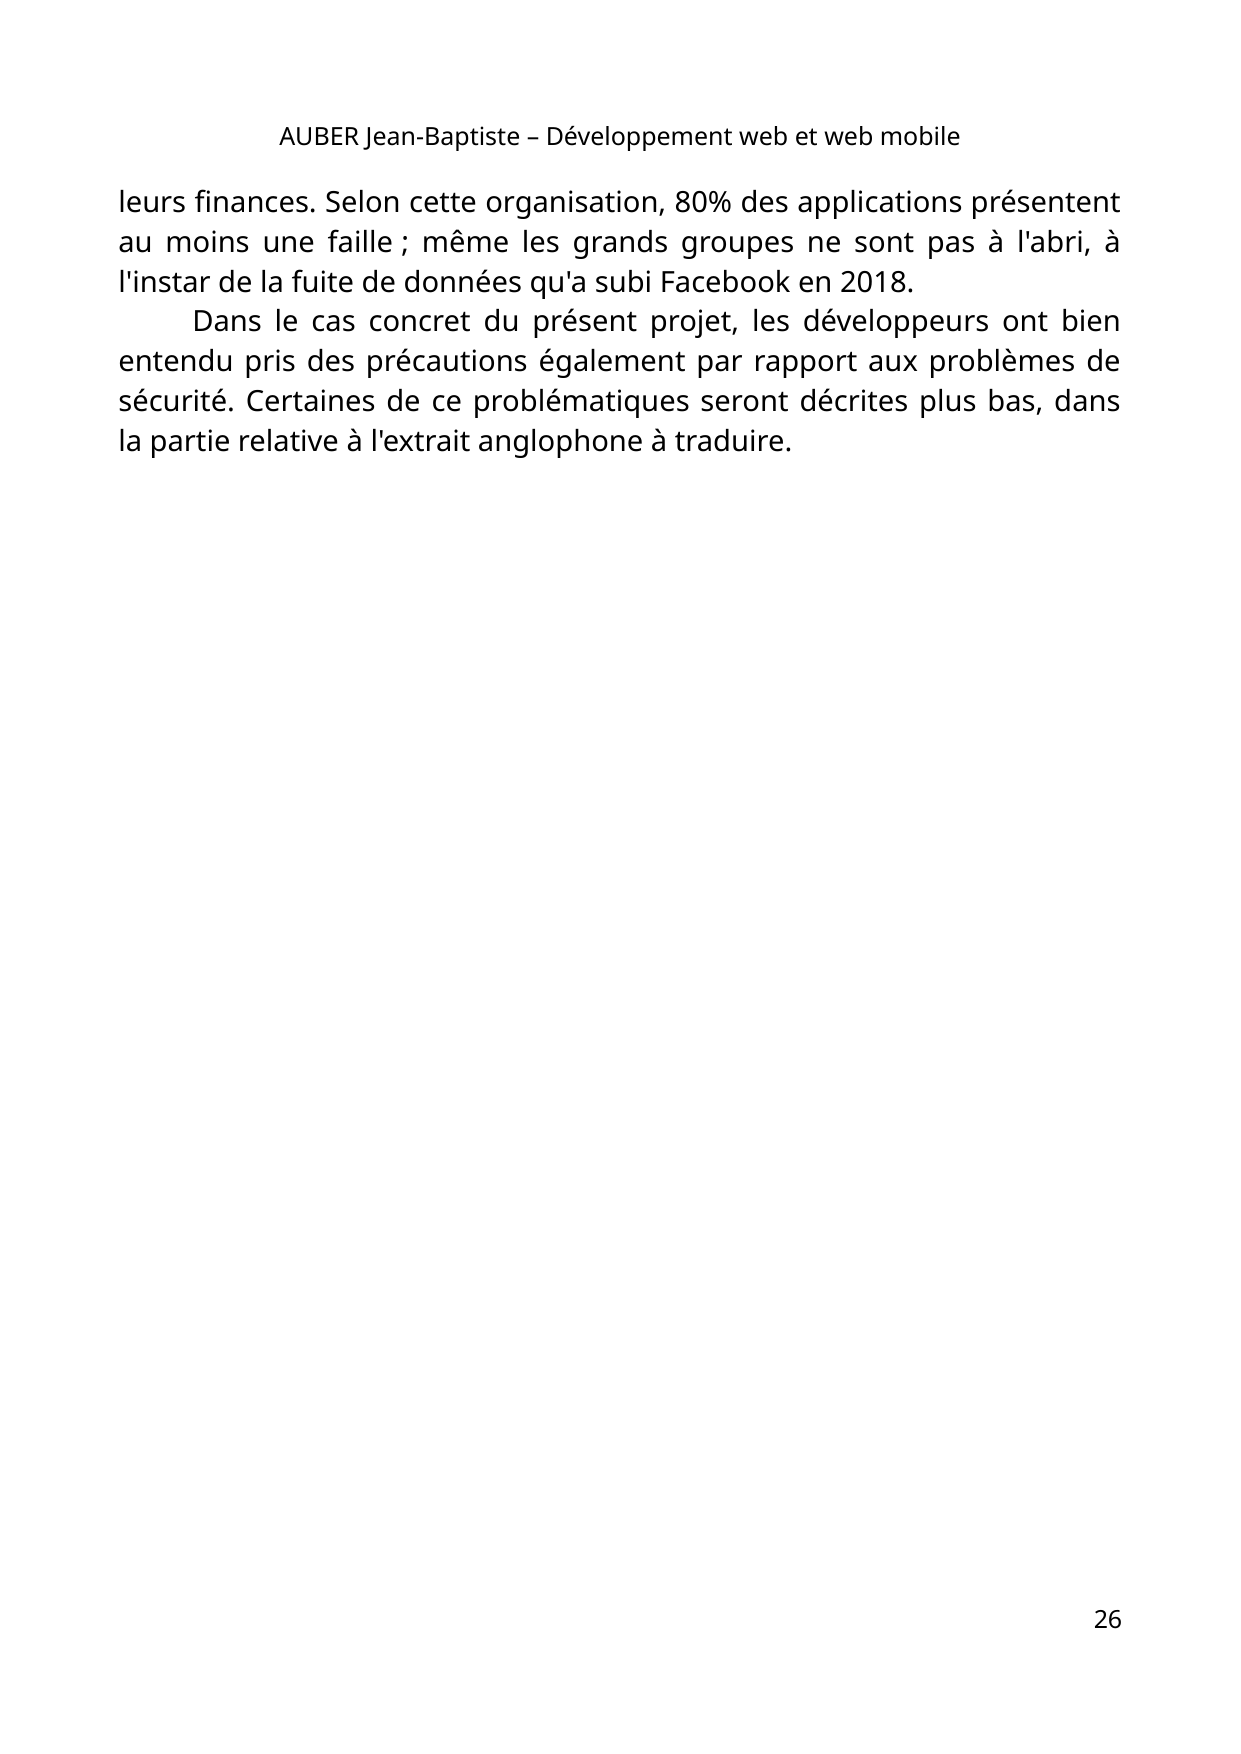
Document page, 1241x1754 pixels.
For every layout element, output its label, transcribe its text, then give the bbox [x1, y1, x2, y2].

text leurs finances. Selon cette organisation, 80% des applications présentent au moins une faille ; même les grands groupes ne sont pas à l'abri, à l'instar de la fuite de données qu'a subi Facebook en 2018. [118, 182, 1122, 301]
text Dans le cas concret du présent projet, les développeurs ont bien entendu pris des précautions également par rapport aux problèmes de sécurité. Certaines de ce problématiques seront décrites plus bas, dans la partie relative à l'extrait anglophone à traduire. [118, 301, 1122, 459]
